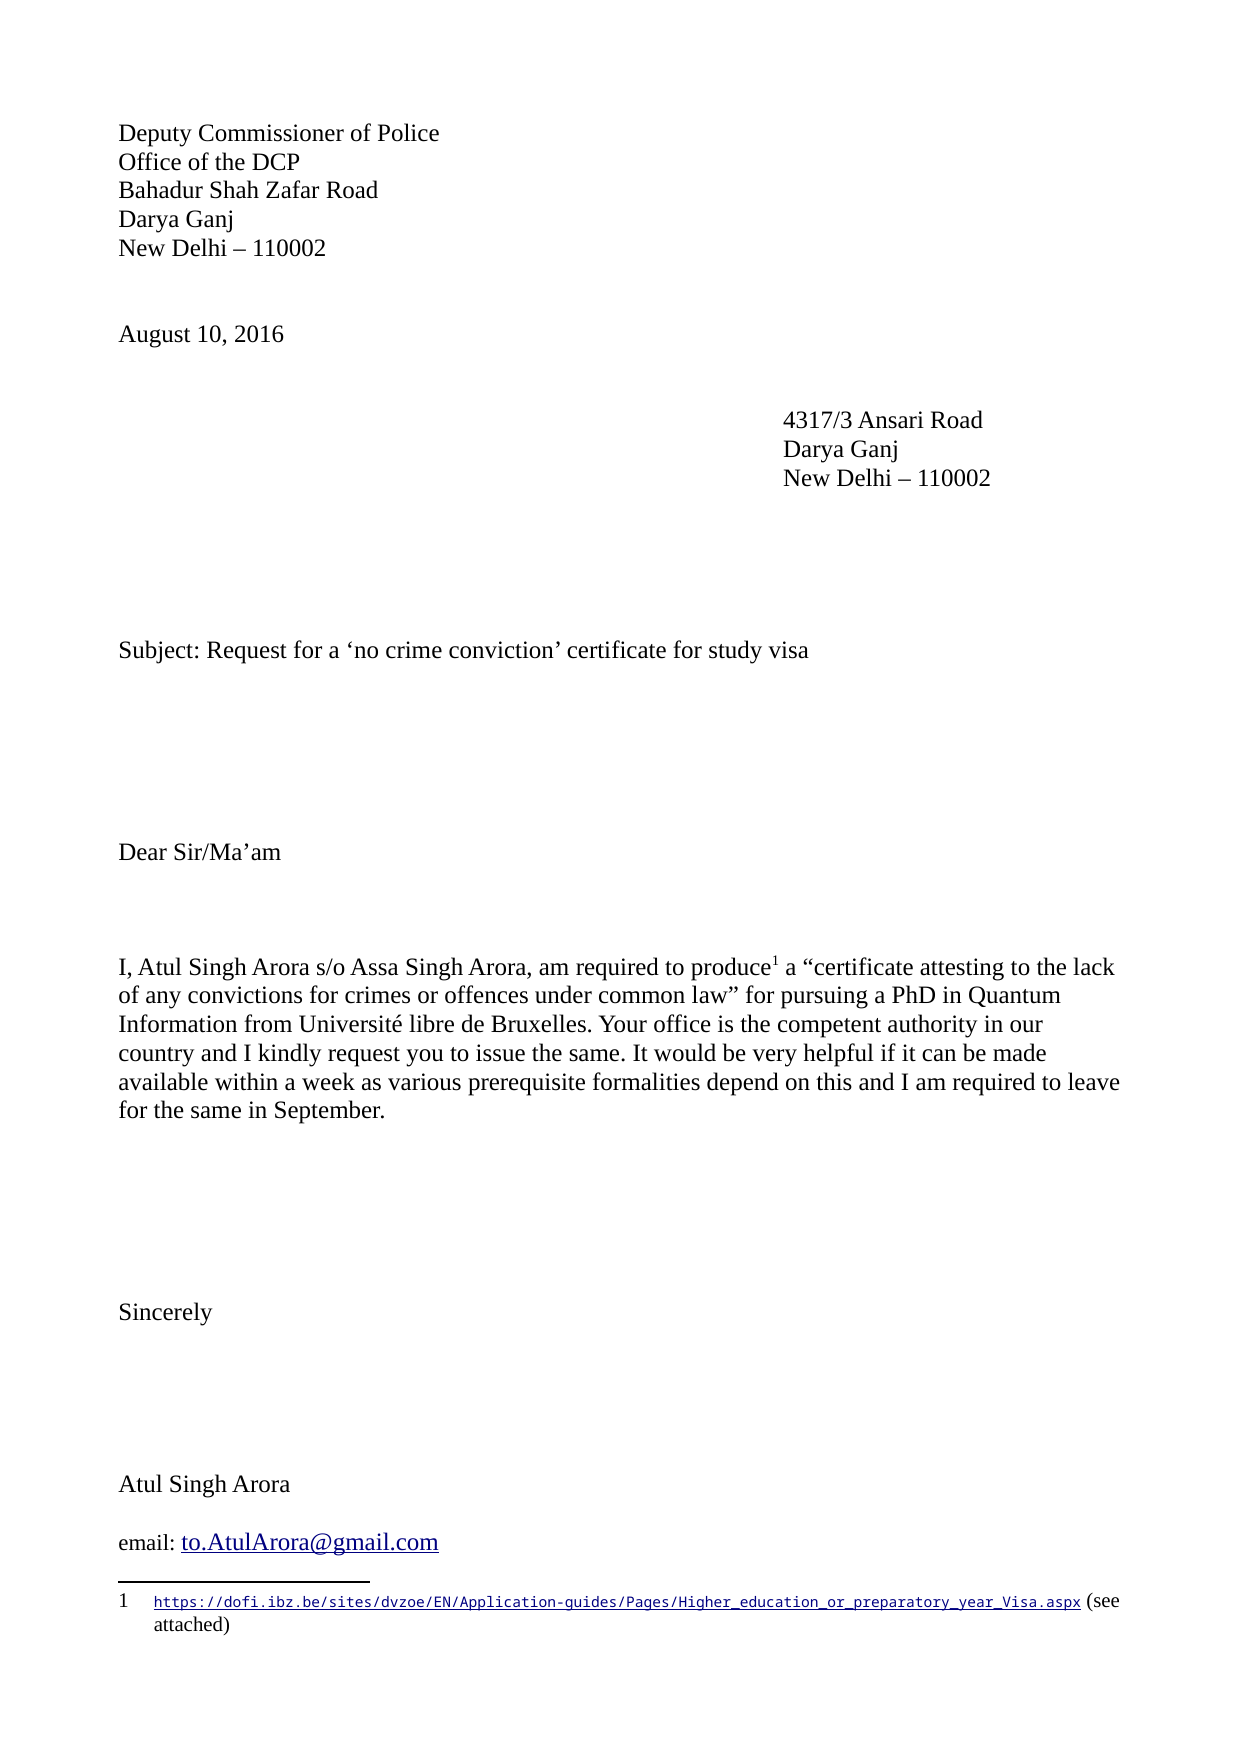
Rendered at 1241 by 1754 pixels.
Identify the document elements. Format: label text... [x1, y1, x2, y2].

text New Delhi – 110002 [783, 463, 1122, 492]
text https://dofi.ibz.be/sites/dvzoe/EN/Application-guides/Pages/Higher_education_or_preparatory_year_Visa.aspx (see attached) [118, 1588, 1122, 1636]
text New Delhi – 110002 [118, 233, 1122, 262]
text 4317/3 Ansari Road [783, 406, 1122, 434]
text Atul Singh Arora [118, 1469, 1122, 1498]
text Deputy Commissioner of Police [118, 118, 1122, 147]
text I, Atul Singh Arora s/o Assa Singh Arora, am required to produce a “certificate attesting to the lack of any convictions for crimes or offences under common law” for pursuing a PhD in Quantum Information from Université libre de Bruxelles. Your office is the competent authority in our country and I kindly request you to issue the same. It would be very helpful if it can be made available within a week as various prerequisite formalities depend on this and I am required to leave for the same in September. [118, 952, 1122, 1124]
text Bahadur Shah Zafar Road [118, 176, 1122, 204]
text Subject: Request for a ‘no crime conviction’ certificate for study visa [118, 636, 1122, 664]
text August 10, 2016 [118, 319, 1122, 348]
text email: to.AtulArora@gmail.com [118, 1527, 1122, 1556]
text Sincerely [118, 1297, 1122, 1326]
text Darya Ganj [118, 204, 1122, 233]
text Dear Sir/Ma’am [118, 837, 1122, 866]
text Office of the DCP [118, 147, 1122, 176]
text Darya Ganj [783, 434, 1122, 463]
